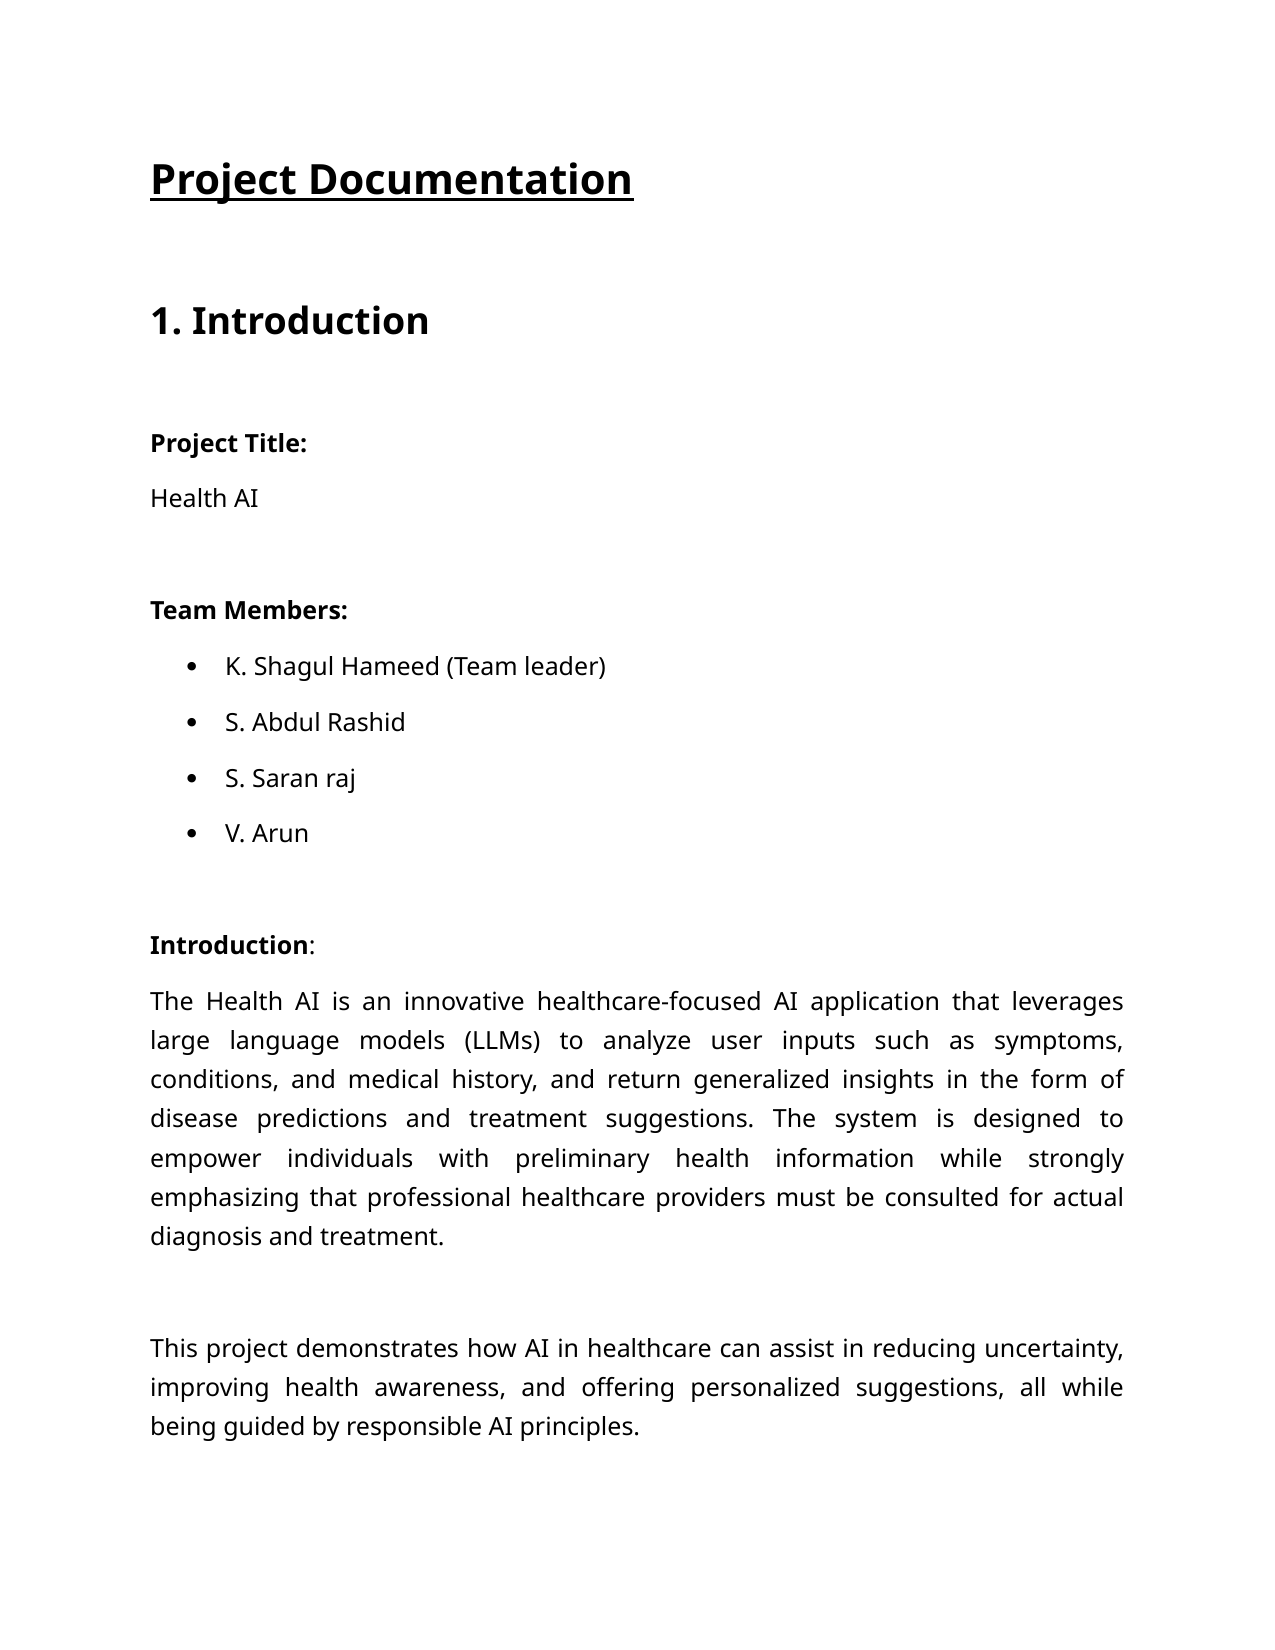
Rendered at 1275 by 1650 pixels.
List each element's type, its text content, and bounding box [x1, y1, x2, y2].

text The Health AI is an innovative healthcare-focused AI application that leverages large language models (LLMs) to analyze user inputs such as symptoms, conditions, and medical history, and return generalized insights in the form of disease predictions and treatment suggestions. The system is designed to empower individuals with preliminary health information while strongly emphasizing that professional healthcare providers must be consulted for actual diagnosis and treatment. [150, 984, 1125, 1253]
text Health AI [150, 481, 1125, 515]
text 1. Introduction [150, 294, 1125, 345]
list S. Saran raj [187, 760, 1125, 794]
text Project Documentation [150, 150, 1125, 207]
text This project demonstrates how AI in healthcare can assist in reducing uncertainty, improving health awareness, and offering personalized suggestions, all while being guided by responsible AI principles. [150, 1330, 1125, 1443]
text Project Title: [150, 425, 1125, 459]
list S. Abdul Rashid [187, 704, 1125, 738]
list K. Shagul Hameed (Team leader) [187, 649, 1125, 683]
text Team Members: [150, 593, 1125, 627]
text Introduction: [150, 928, 1125, 962]
list V. Arun [187, 816, 1125, 850]
